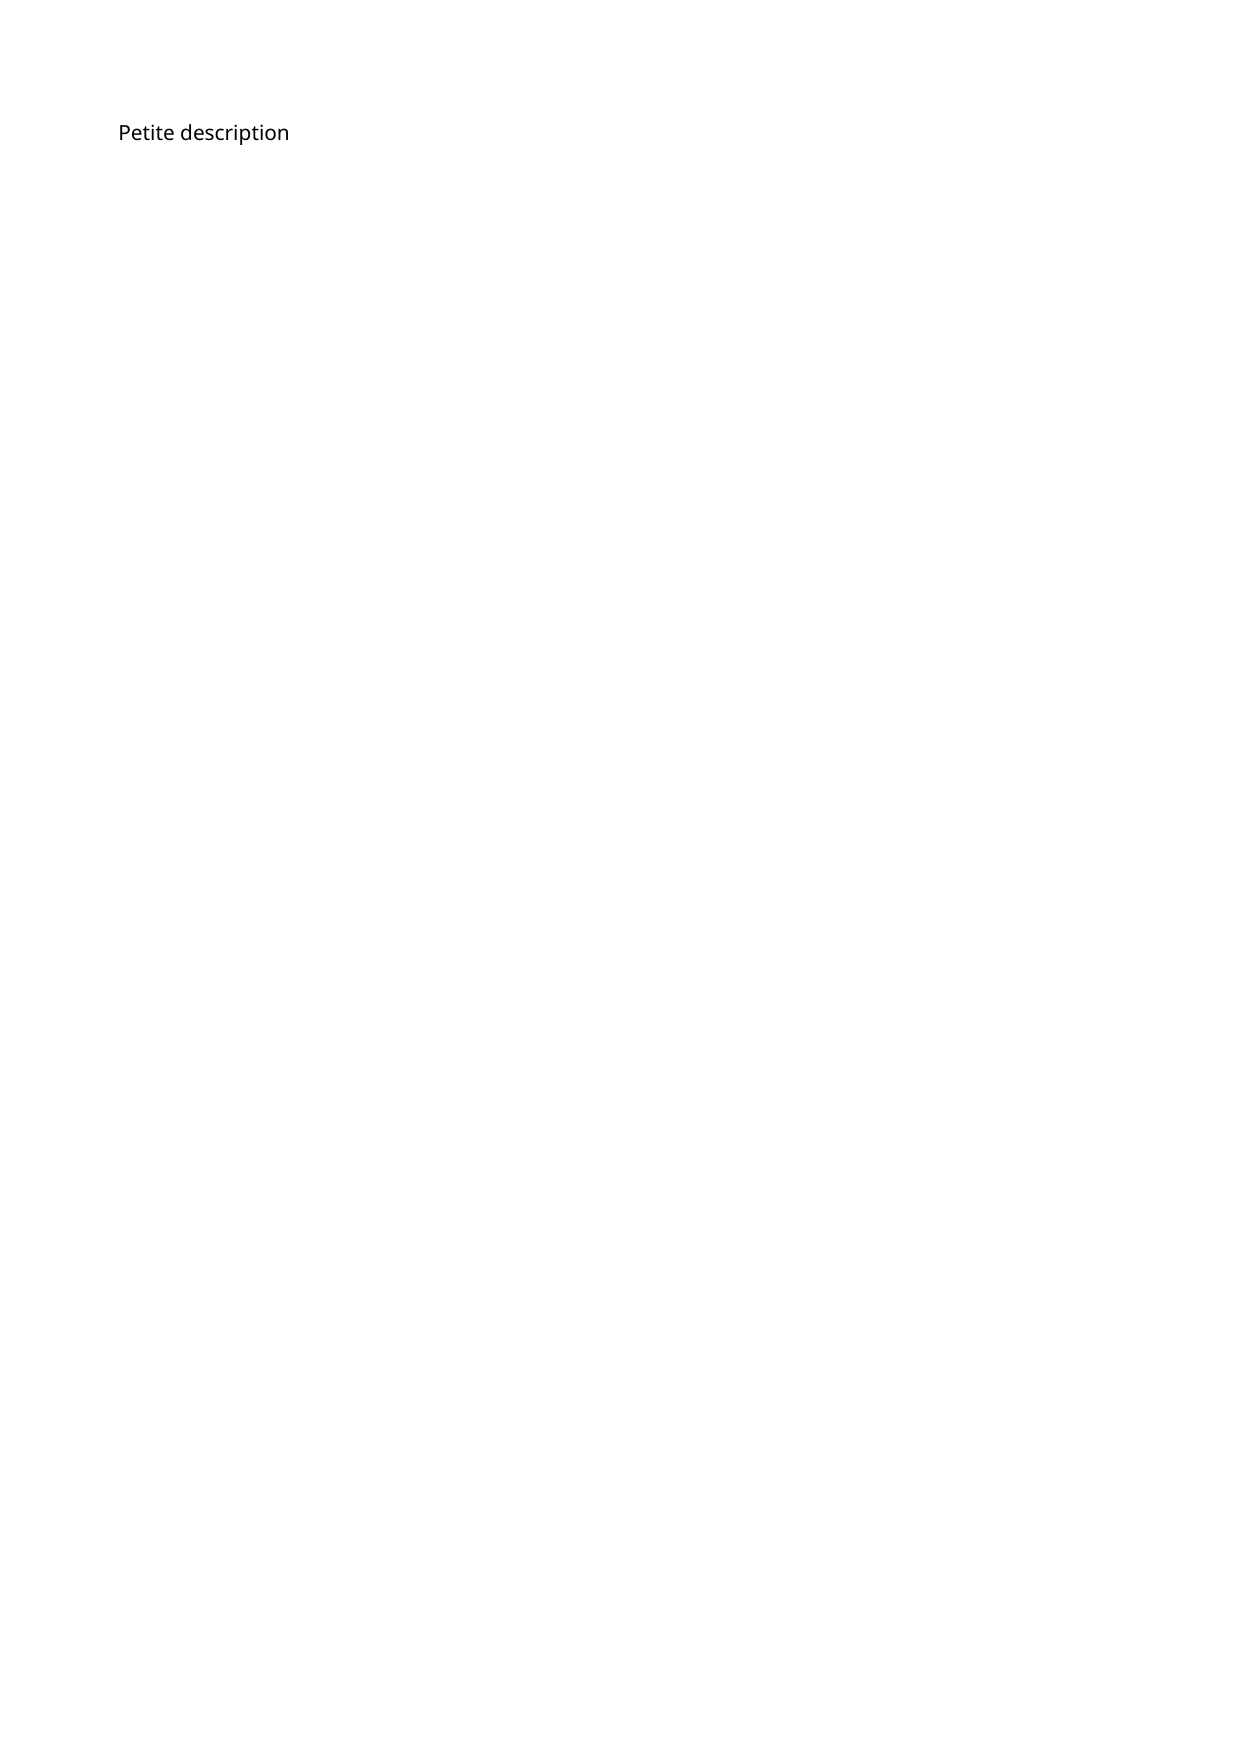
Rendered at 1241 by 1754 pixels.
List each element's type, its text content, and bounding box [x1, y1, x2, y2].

text Petite description [118, 118, 1122, 147]
